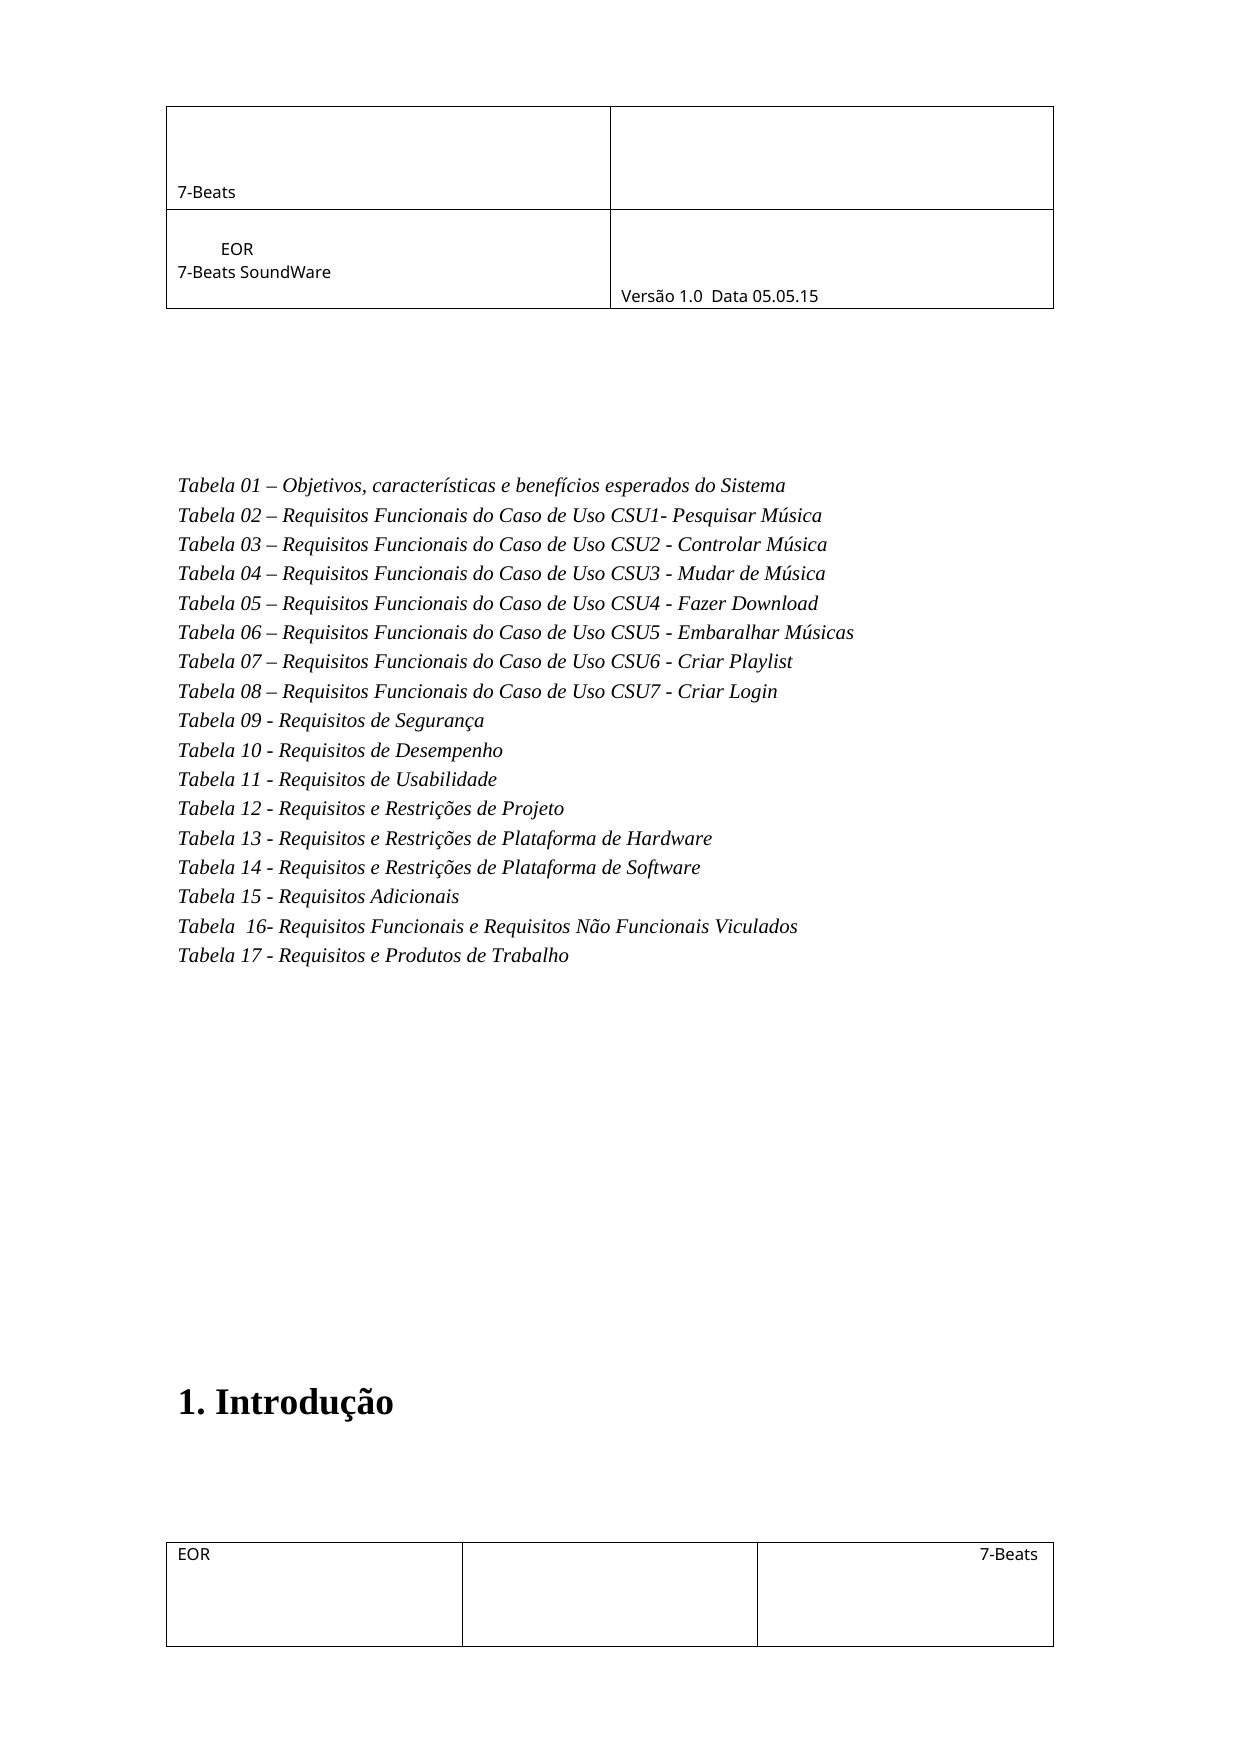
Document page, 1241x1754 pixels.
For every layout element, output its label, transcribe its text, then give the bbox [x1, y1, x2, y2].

text Tabela 13 - Requisitos e Restrições de Plataforma de Hardware [177, 827, 1063, 850]
text Tabela 02 – Requisitos Funcionais do Caso de Uso CSU1- Pesquisar Música [177, 503, 1063, 527]
text Tabela 11 - Requisitos de Usabilidade [177, 768, 1063, 791]
text Tabela 08 – Requisitos Funcionais do Caso de Uso CSU7 - Criar Login [177, 680, 1063, 703]
text Tabela 17 - Requisitos e Produtos de Trabalho [177, 944, 1063, 967]
subtitle 1. Introdução [177, 1381, 1063, 1422]
text Tabela 04 – Requisitos Funcionais do Caso de Uso CSU3 - Mudar de Música [177, 562, 1063, 585]
text Tabela 03 – Requisitos Funcionais do Caso de Uso CSU2 - Controlar Música [177, 533, 1063, 556]
text Tabela 06 – Requisitos Funcionais do Caso de Uso CSU5 - Embaralhar Músicas [177, 621, 1063, 644]
text Tabela 01 – Objetivos, características e benefícios esperados do Sistema [177, 474, 1063, 497]
text Tabela 09 - Requisitos de Segurança [177, 709, 1063, 732]
text Tabela 07 – Requisitos Funcionais do Caso de Uso CSU6 - Criar Playlist [177, 650, 1063, 673]
text Tabela 12 - Requisitos e Restrições de Projeto [177, 797, 1063, 820]
text Tabela 05 – Requisitos Funcionais do Caso de Uso CSU4 - Fazer Download [177, 592, 1063, 615]
text Tabela 16- Requisitos Funcionais e Requisitos Não Funcionais Viculados [177, 915, 1063, 938]
text Tabela 14 - Requisitos e Restrições de Plataforma de Software [177, 856, 1063, 879]
text Tabela 15 - Requisitos Adicionais [177, 885, 1063, 908]
text Tabela 10 - Requisitos de Desempenho [177, 738, 1063, 762]
